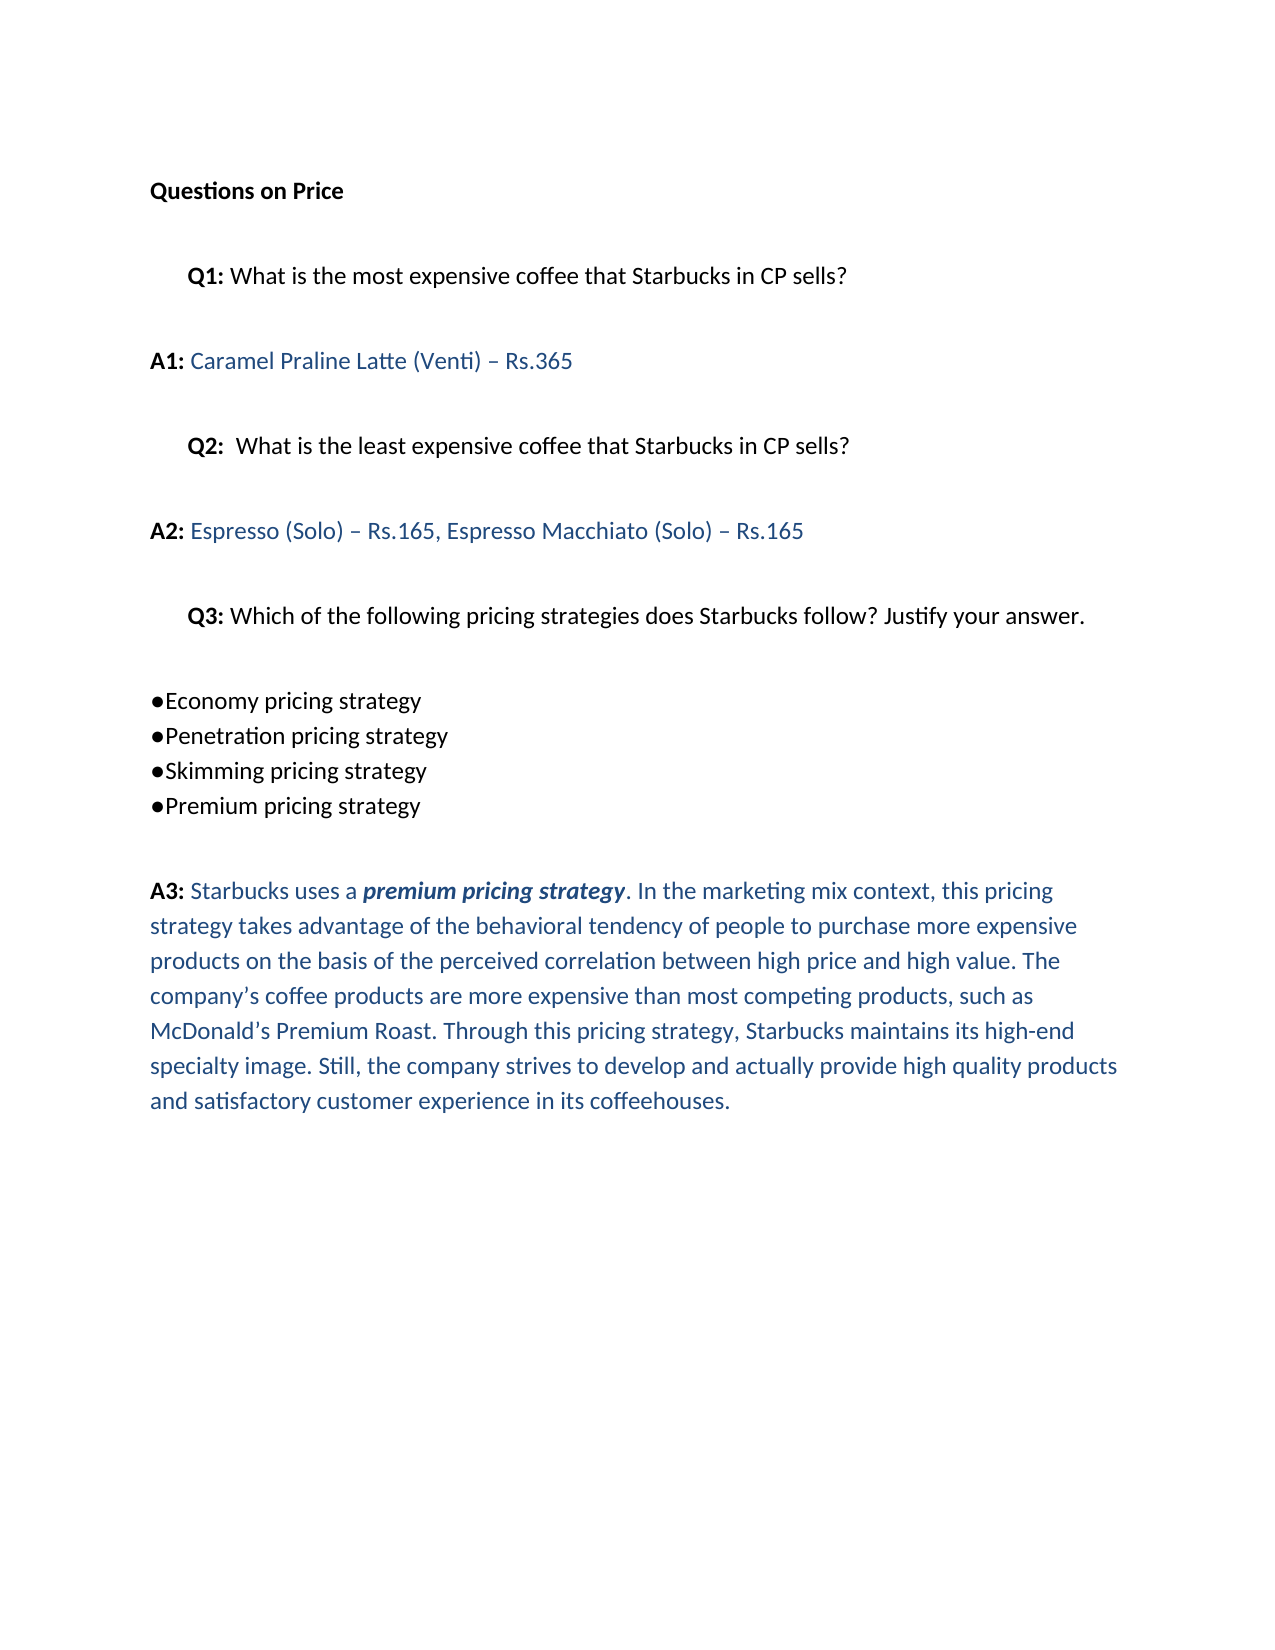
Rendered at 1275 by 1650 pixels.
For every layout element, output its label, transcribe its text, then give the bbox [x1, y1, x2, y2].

list Skimming pricing strategy [150, 755, 1125, 786]
text Q1: What is the most expensive coffee that Starbucks in CP sells? [187, 260, 1125, 291]
text A3: Starbucks uses a premium pricing strategy. In the marketing mix context, this pricing strategy takes advantage of the behavioral tendency of people to purchase more expensive products on the basis of the perceived correlation between high price and high value. The company’s coffee products are more expensive than most competing products, such as McDonald’s Premium Roast. Through this pricing strategy, Starbucks maintains its high-end specialty image. Still, the company strives to develop and actually provide high quality products and satisfactory customer experience in its coffeehouses. [150, 875, 1125, 1116]
text Q3: Which of the following pricing strategies does Starbucks follow? Justify your answer. [187, 600, 1125, 631]
list Penetration pricing strategy [150, 720, 1125, 751]
text Q2: What is the least expensive coffee that Starbucks in CP sells? [187, 430, 1125, 461]
text A1: Caramel Praline Latte (Venti) – Rs.365 [150, 345, 1125, 376]
list Economy pricing strategy [150, 685, 1125, 716]
text Questions on Price [150, 175, 1125, 206]
list Premium pricing strategy [150, 790, 1125, 821]
text A2: Espresso (Solo) – Rs.165, Espresso Macchiato (Solo) – Rs.165 [150, 515, 1125, 546]
